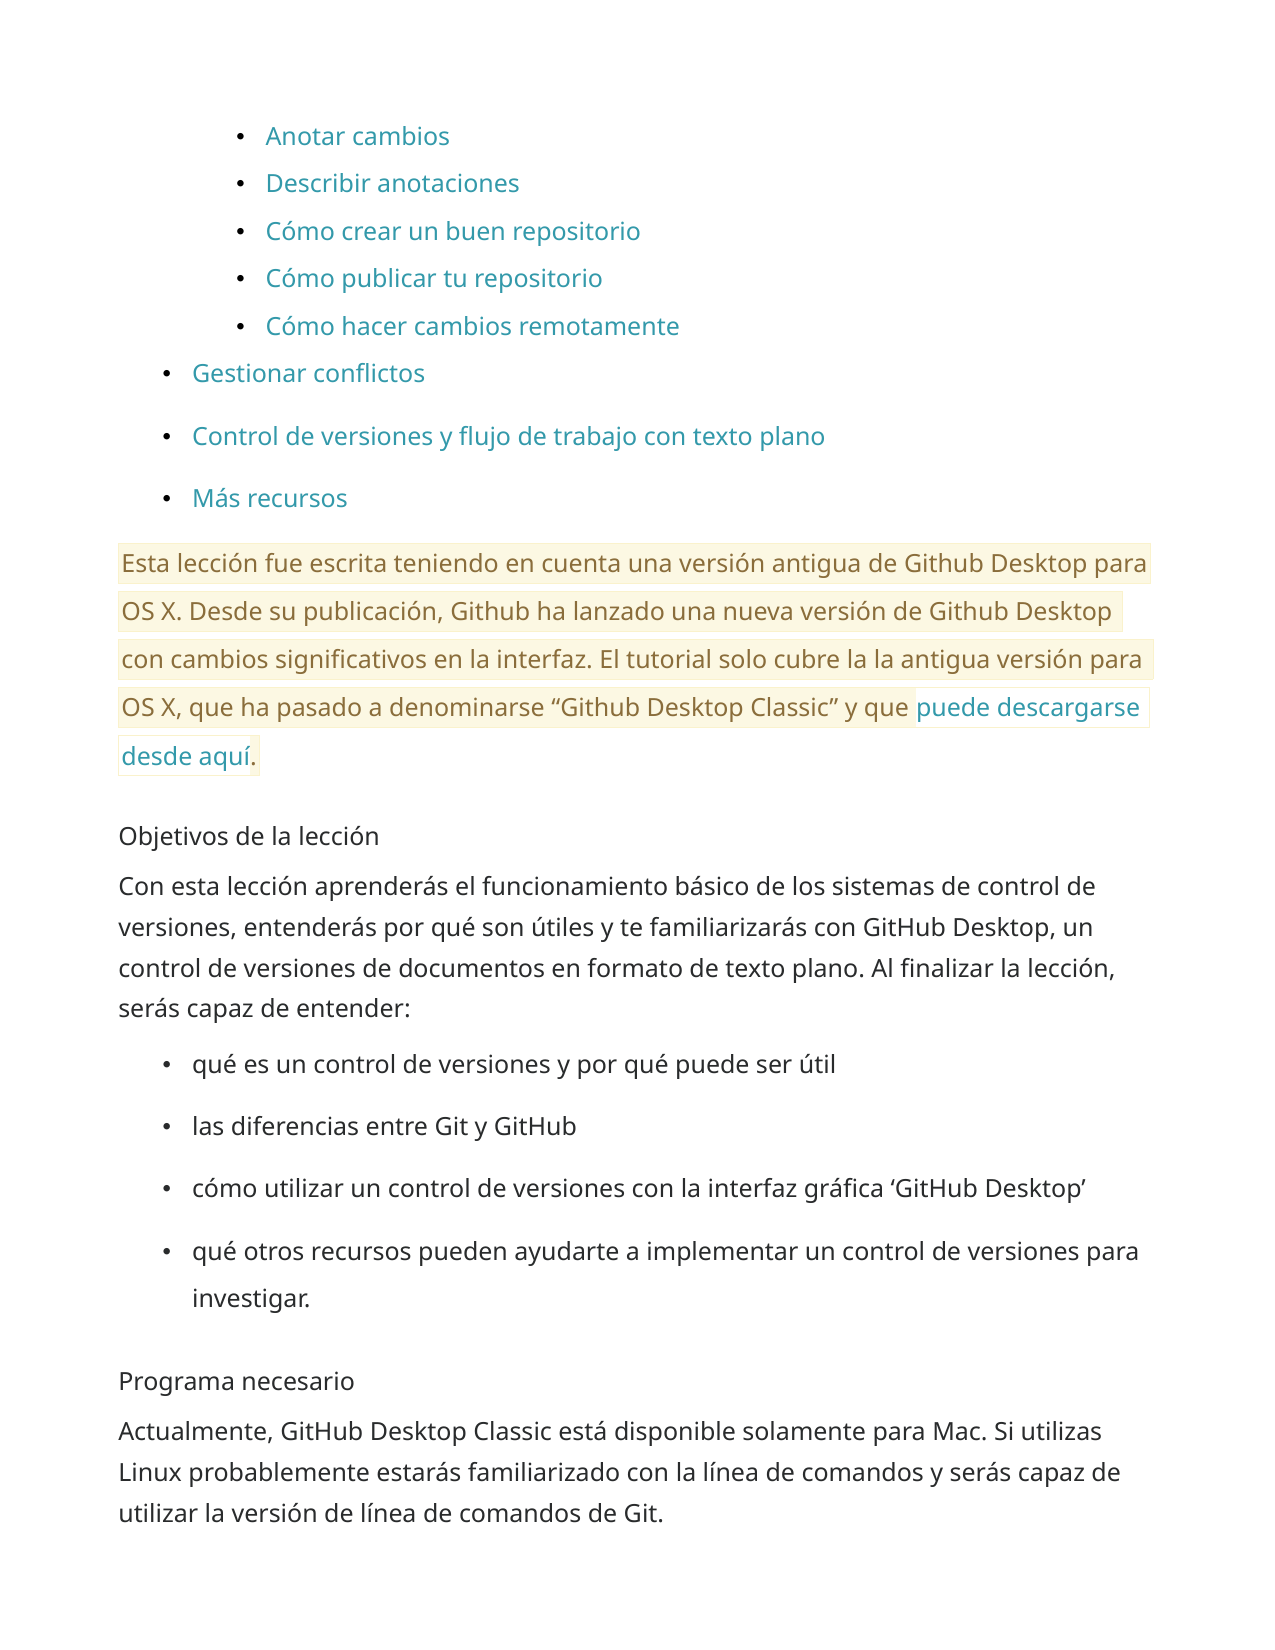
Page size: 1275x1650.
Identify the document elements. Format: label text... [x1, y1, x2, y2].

list Cómo publicar tu repositorio [236, 261, 1157, 295]
list Gestionar conflictos [162, 356, 1157, 390]
list cómo utilizar un control de versiones con la interfaz gráfica ‘GitHub Desktop’ [162, 1171, 1157, 1205]
text Con esta lección aprenderás el funcionamiento básico de los sistemas de control de versiones, entenderás por qué son útiles y te familiarizarás con GitHub Desktop, un control de versiones de documentos en formato de texto plano. Al finalizar la lección, serás capaz de entender: [118, 869, 1157, 1025]
subtitle Objetivos de la lección [118, 819, 1157, 853]
list Cómo crear un buen repositorio [236, 213, 1157, 247]
list Control de versiones y flujo de trabajo con texto plano [162, 418, 1157, 452]
list las diferencias entre Git y GitHub [162, 1109, 1157, 1143]
list qué es un control de versiones y por qué puede ser útil [162, 1047, 1157, 1081]
text Esta lección fue escrita teniendo en cuenta una versión antigua de Github Desktop para OS X. Desde su publicación, Github ha lanzado una nueva versión de Github Desktop con cambios significativos en la interfaz. El tutorial solo cubre la la antigua versión para OS X, que ha pasado a denominarse “Github Desktop Classic” y que puede descargarse desde aquí. [118, 543, 1157, 775]
list Cómo hacer cambios remotamente [236, 308, 1157, 343]
list qué otros recursos pueden ayudarte a implementar un control de versiones para investigar. [162, 1233, 1157, 1315]
subtitle Programa necesario [118, 1364, 1157, 1398]
list Más recursos [162, 481, 1157, 514]
list Anotar cambios [236, 118, 1157, 152]
text Actualmente, GitHub Desktop Classic está disponible solamente para Mac. Si utilizas Linux probablemente estarás familiarizado con la línea de comandos y serás capaz de utilizar la versión de línea de comandos de Git. [118, 1414, 1157, 1529]
list Describir anotaciones [236, 166, 1157, 200]
